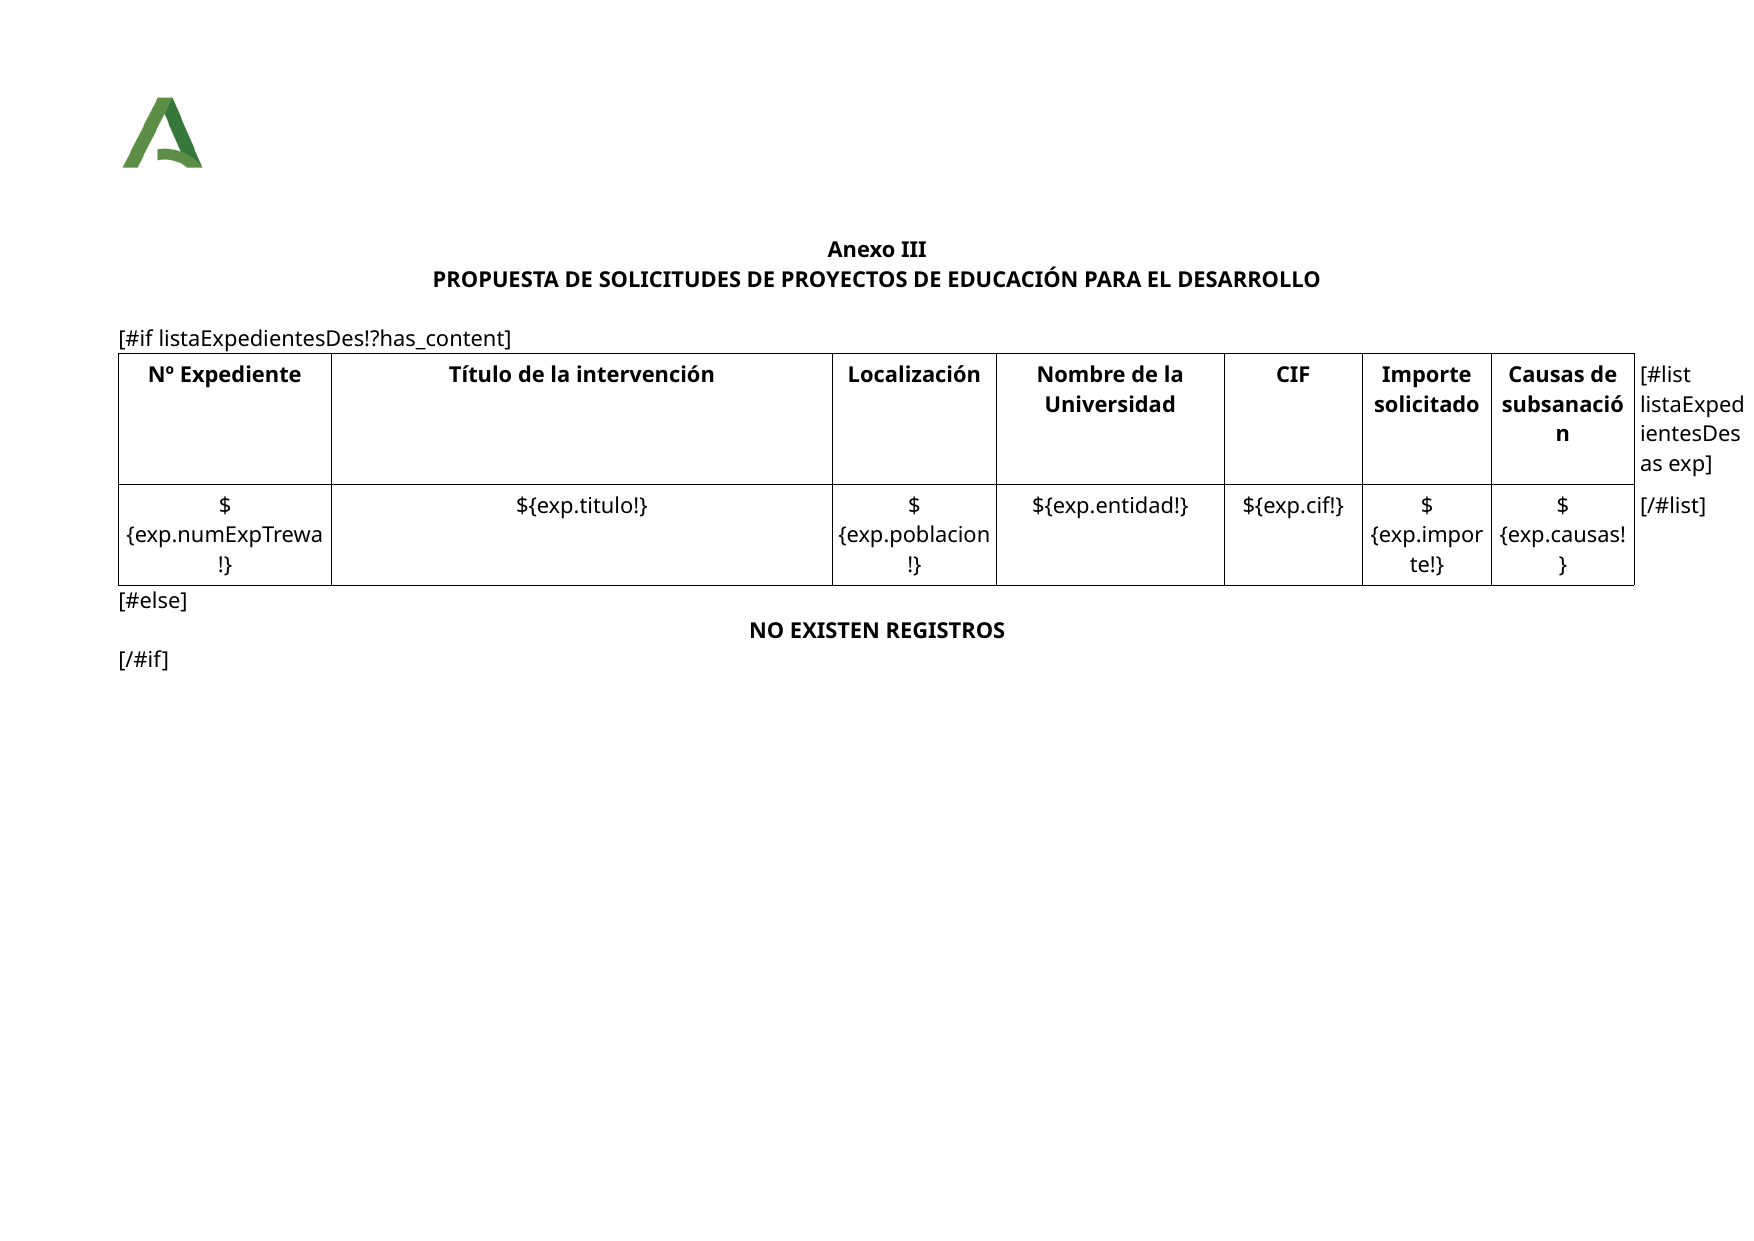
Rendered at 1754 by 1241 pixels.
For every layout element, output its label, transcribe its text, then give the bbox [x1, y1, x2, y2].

text [#else] [118, 585, 1636, 614]
table_cell ${exp.numExpTrewa!} [119, 485, 331, 585]
table_header CIF [1225, 354, 1362, 484]
table_header Nombre de la Universidad [997, 354, 1224, 484]
table_cell ${exp.causas!} [1492, 485, 1634, 585]
text PROPUESTA DE SOLICITUDES DE PROYECTOS DE EDUCACIÓN PARA EL DESARROLLO [118, 264, 1636, 293]
table_header [#list listaExpedientesDes as exp] [1635, 353, 1753, 484]
table_cell ${exp.titulo!} [332, 485, 832, 585]
table_cell ${exp.entidad!} [997, 485, 1224, 585]
picture [118, 93, 207, 172]
table_header Nº Expediente [119, 354, 331, 484]
table_header Título de la intervención [332, 354, 832, 484]
text [#if listaExpedientesDes!?has_content] [118, 323, 1636, 353]
table_cell ${exp.poblacion!} [833, 485, 996, 585]
table_header Causas de subsanación [1492, 354, 1634, 484]
text [/#if] [118, 644, 1636, 674]
text NO EXISTEN REGISTROS [118, 614, 1636, 644]
table_header Importe solicitado [1363, 354, 1491, 484]
text Anexo III [118, 234, 1636, 264]
table_cell ${exp.importe!} [1363, 485, 1491, 585]
table_cell [/#list] [1635, 484, 1753, 585]
table_cell ${exp.cif!} [1225, 485, 1362, 585]
table_header Localización [833, 354, 996, 484]
